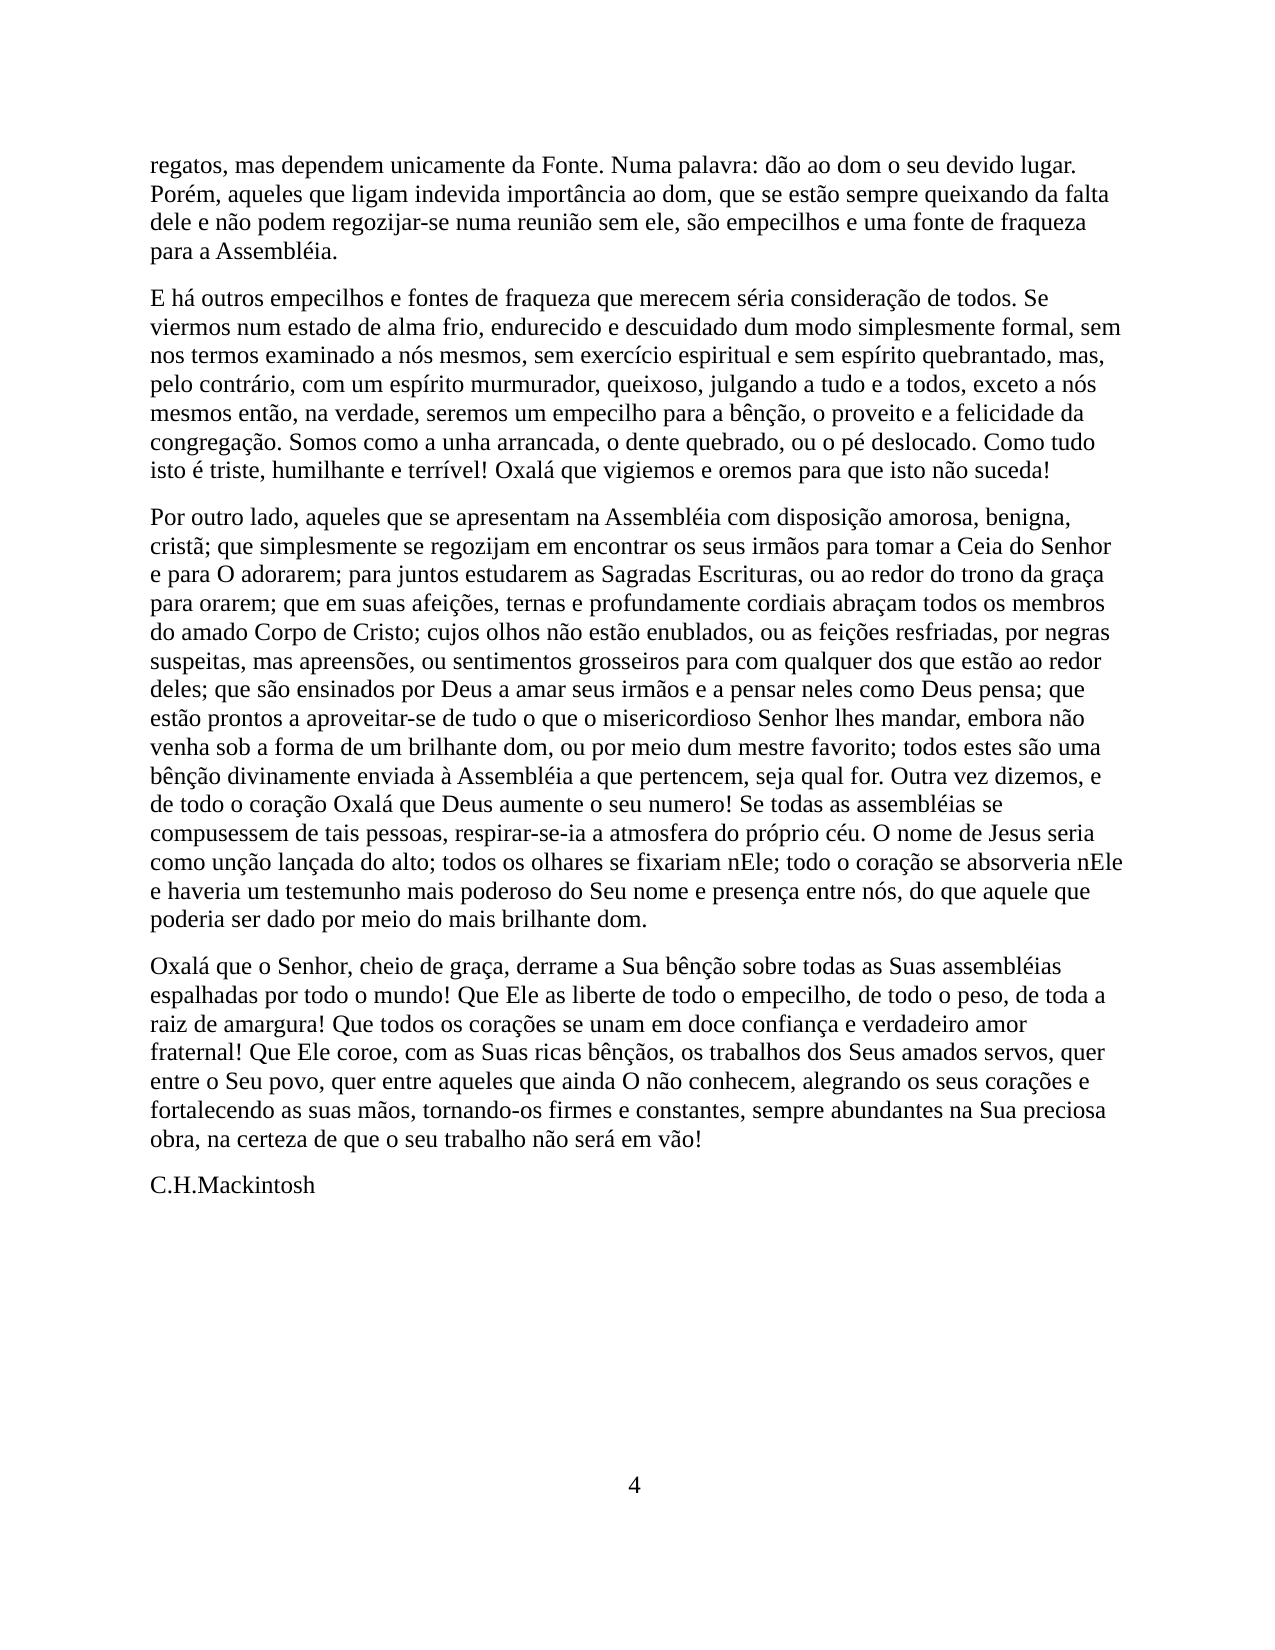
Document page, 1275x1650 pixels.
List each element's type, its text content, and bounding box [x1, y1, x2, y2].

text Oxalá que o Senhor, cheio de graça, derrame a Sua bênção sobre todas as Suas assembléias espalhadas por todo o mundo! Que Ele as liberte de todo o empecilho, de todo o peso, de toda a raiz de amargura! Que todos os corações se unam em doce confiança e verdadeiro amor fraternal! Que Ele coroe, com as Suas ricas bênçãos, os trabalhos dos Seus amados servos, quer entre o Seu povo, quer entre aqueles que ainda O não conhecem, alegrando os seus corações e fortalecendo as suas mãos, tornando-os firmes e constantes, sempre abundantes na Sua preciosa obra, na certeza de que o seu trabalho não será em vão! [150, 951, 1125, 1152]
text regatos, mas dependem unicamente da Fonte. Numa palavra: dão ao dom o seu devido lugar. Porém, aqueles que ligam indevida importância ao dom, que se estão sempre queixando da falta dele e não podem regozijar-se numa reunião sem ele, são empecilhos e uma fonte de fraqueza para a Assembléia. [150, 150, 1125, 265]
text Por outro lado, aqueles que se apresentam na Assembléia com disposição amorosa, benigna, cristã; que simplesmente se regozijam em encontrar os seus irmãos para tomar a Ceia do Senhor e para O adorarem; para juntos estudarem as Sagradas Escrituras, ou ao redor do trono da graça para orarem; que em suas afeições, ternas e profundamente cordiais abraçam todos os membros do amado Corpo de Cristo; cujos olhos não estão enublados, ou as feições resfriadas, por negras suspeitas, mas apreensões, ou sentimentos grosseiros para com qualquer dos que estão ao redor deles; que são ensinados por Deus a amar seus irmãos e a pensar neles como Deus pensa; que estão prontos a aproveitar-se de tudo o que o misericordioso Senhor lhes mandar, embora não venha sob a forma de um brilhante dom, ou por meio dum mestre favorito; todos estes são uma bênção divinamente enviada à Assembléia a que pertencem, seja qual for. Outra vez dizemos, e de todo o coração Oxalá que Deus aumente o seu numero! Se todas as assembléias se compusessem de tais pessoas, respirar-se-ia a atmosfera do próprio céu. O nome de Jesus seria como unção lançada do alto; todos os olhares se fixariam nEle; todo o coração se absorveria nEle e haveria um testemunho mais poderoso do Seu nome e presença entre nós, do que aquele que poderia ser dado por meio do mais brilhante dom. [150, 502, 1125, 933]
text E há outros empecilhos e fontes de fraqueza que merecem séria consideração de todos. Se viermos num estado de alma frio, endurecido e descuidado dum modo simplesmente formal, sem nos termos examinado a nós mesmos, sem exercício espiritual e sem espírito quebrantado, mas, pelo contrário, com um espírito murmurador, queixoso, julgando a tudo e a todos, exceto a nós mesmos então, na verdade, seremos um empecilho para a bênção, o proveito e a felicidade da congregação. Somos como a unha arrancada, o dente quebrado, ou o pé deslocado. Como tudo isto é triste, humilhante e terrível! Oxalá que vigiemos e oremos para que isto não suceda! [150, 283, 1125, 484]
text C.H.Mackintosh [150, 1170, 1125, 1199]
